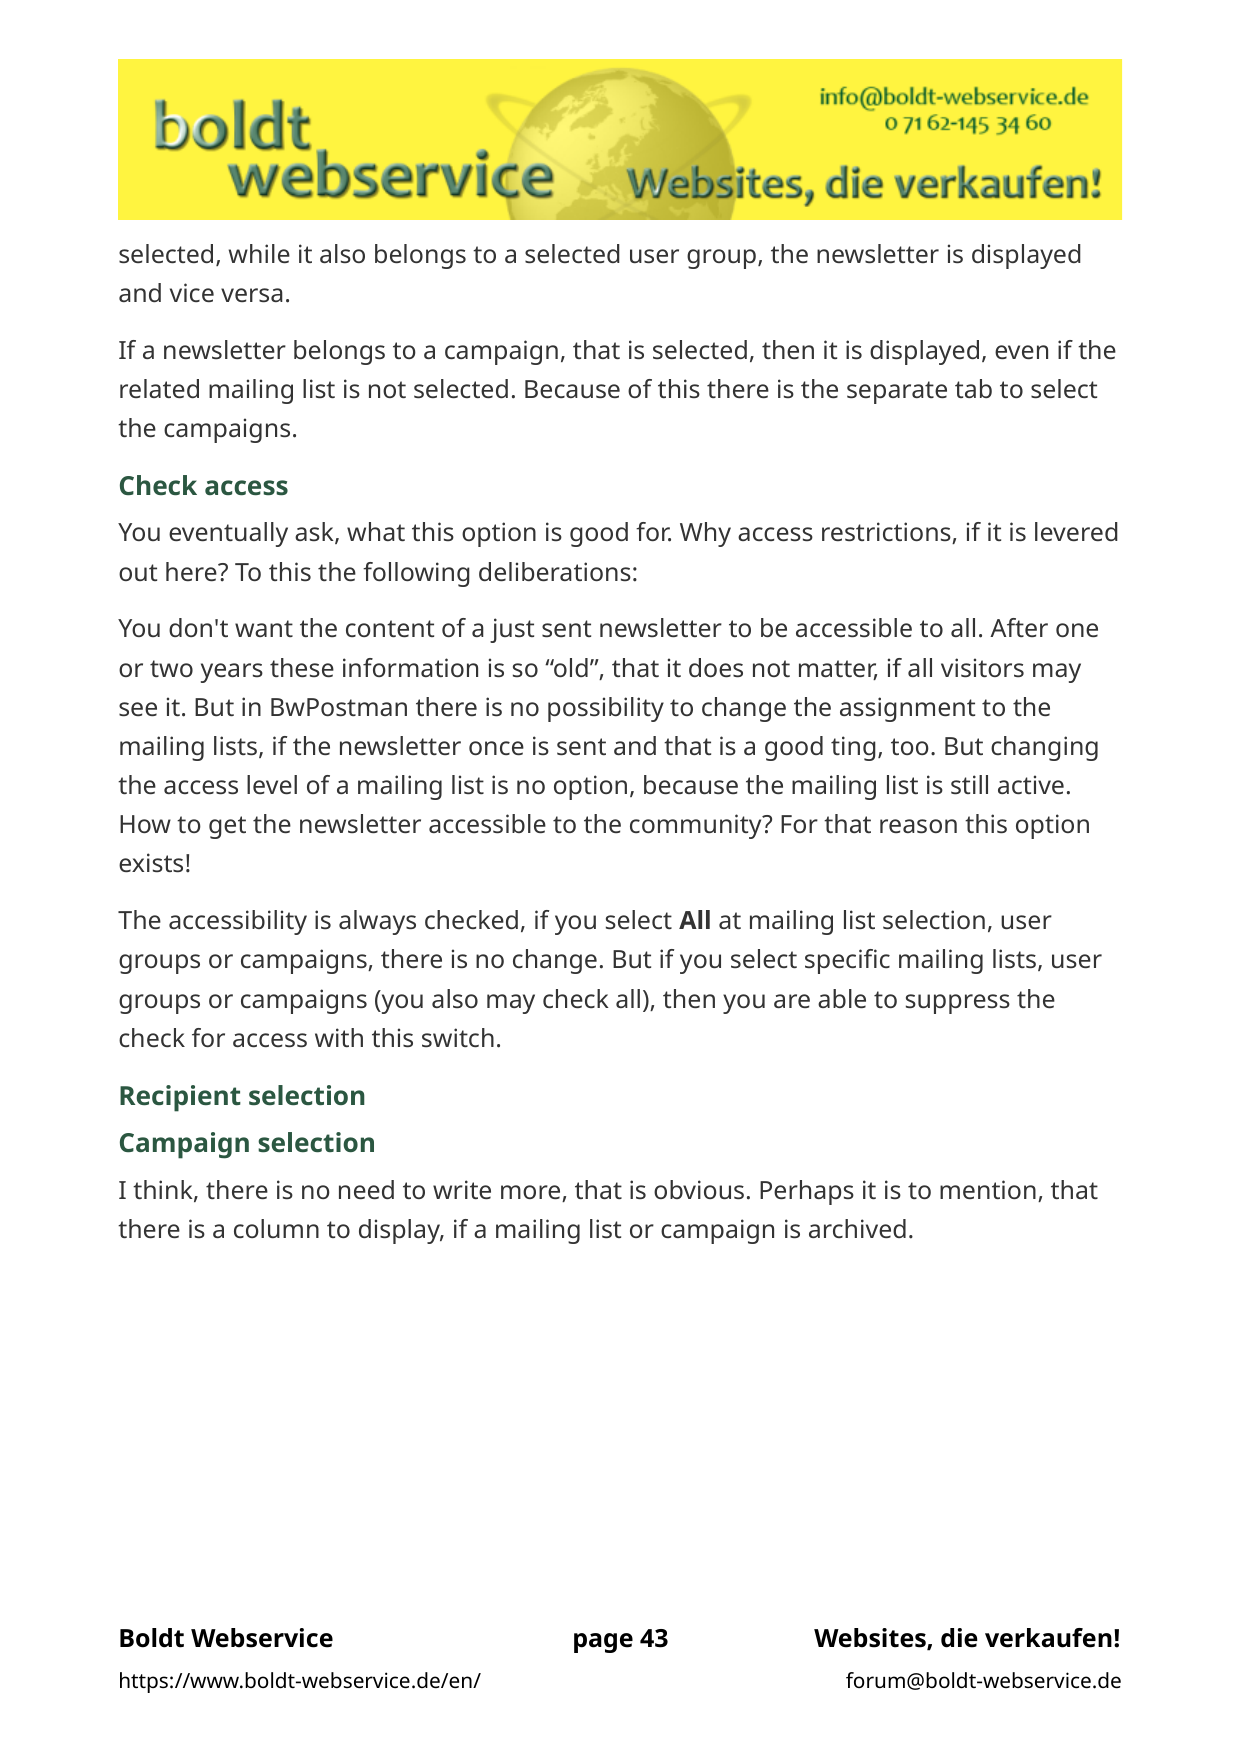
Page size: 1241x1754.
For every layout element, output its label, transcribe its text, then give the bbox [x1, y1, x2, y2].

text You eventually ask, what this option is good for. Why access restrictions, if it is levered out here? To this the following deliberations: [118, 515, 1122, 588]
subtitle Campaign selection [118, 1125, 1122, 1161]
text selected, while it also belongs to a selected user group, the newsletter is displayed and vice versa. [118, 236, 1122, 309]
subtitle Recipient selection [118, 1077, 1122, 1113]
text I think, there is no need to write more, that is obvious. Perhaps it is to mention, that there is a column to display, if a mailing list or campaign is archived. [118, 1172, 1122, 1246]
text If a newsletter belongs to a campaign, that is selected, then it is displayed, even if the related mailing list is not selected. Because of this there is the separate tab to select the campaigns. [118, 332, 1122, 445]
text You don't want the content of a just sent newsletter to be accessible to all. After one or two years these information is so “old”, that it does not matter, if all visitors may see it. But in BwPostman there is no possibility to change the assignment to the mailing lists, if the newsletter once is sent and that is a good ting, too. But changing the access level of a mailing list is no option, because the mailing list is still active. How to get the newsletter accessible to the community? For that reason this option exists! [118, 611, 1122, 880]
picture [118, 59, 1123, 220]
text The accessibility is always checked, if you select All at mailing list selection, user groups or campaigns, there is no change. But if you select specific mailing lists, user groups or campaigns (you also may check all), then you are able to suppress the check for access with this switch. [118, 903, 1122, 1054]
subtitle Check access [118, 467, 1122, 503]
